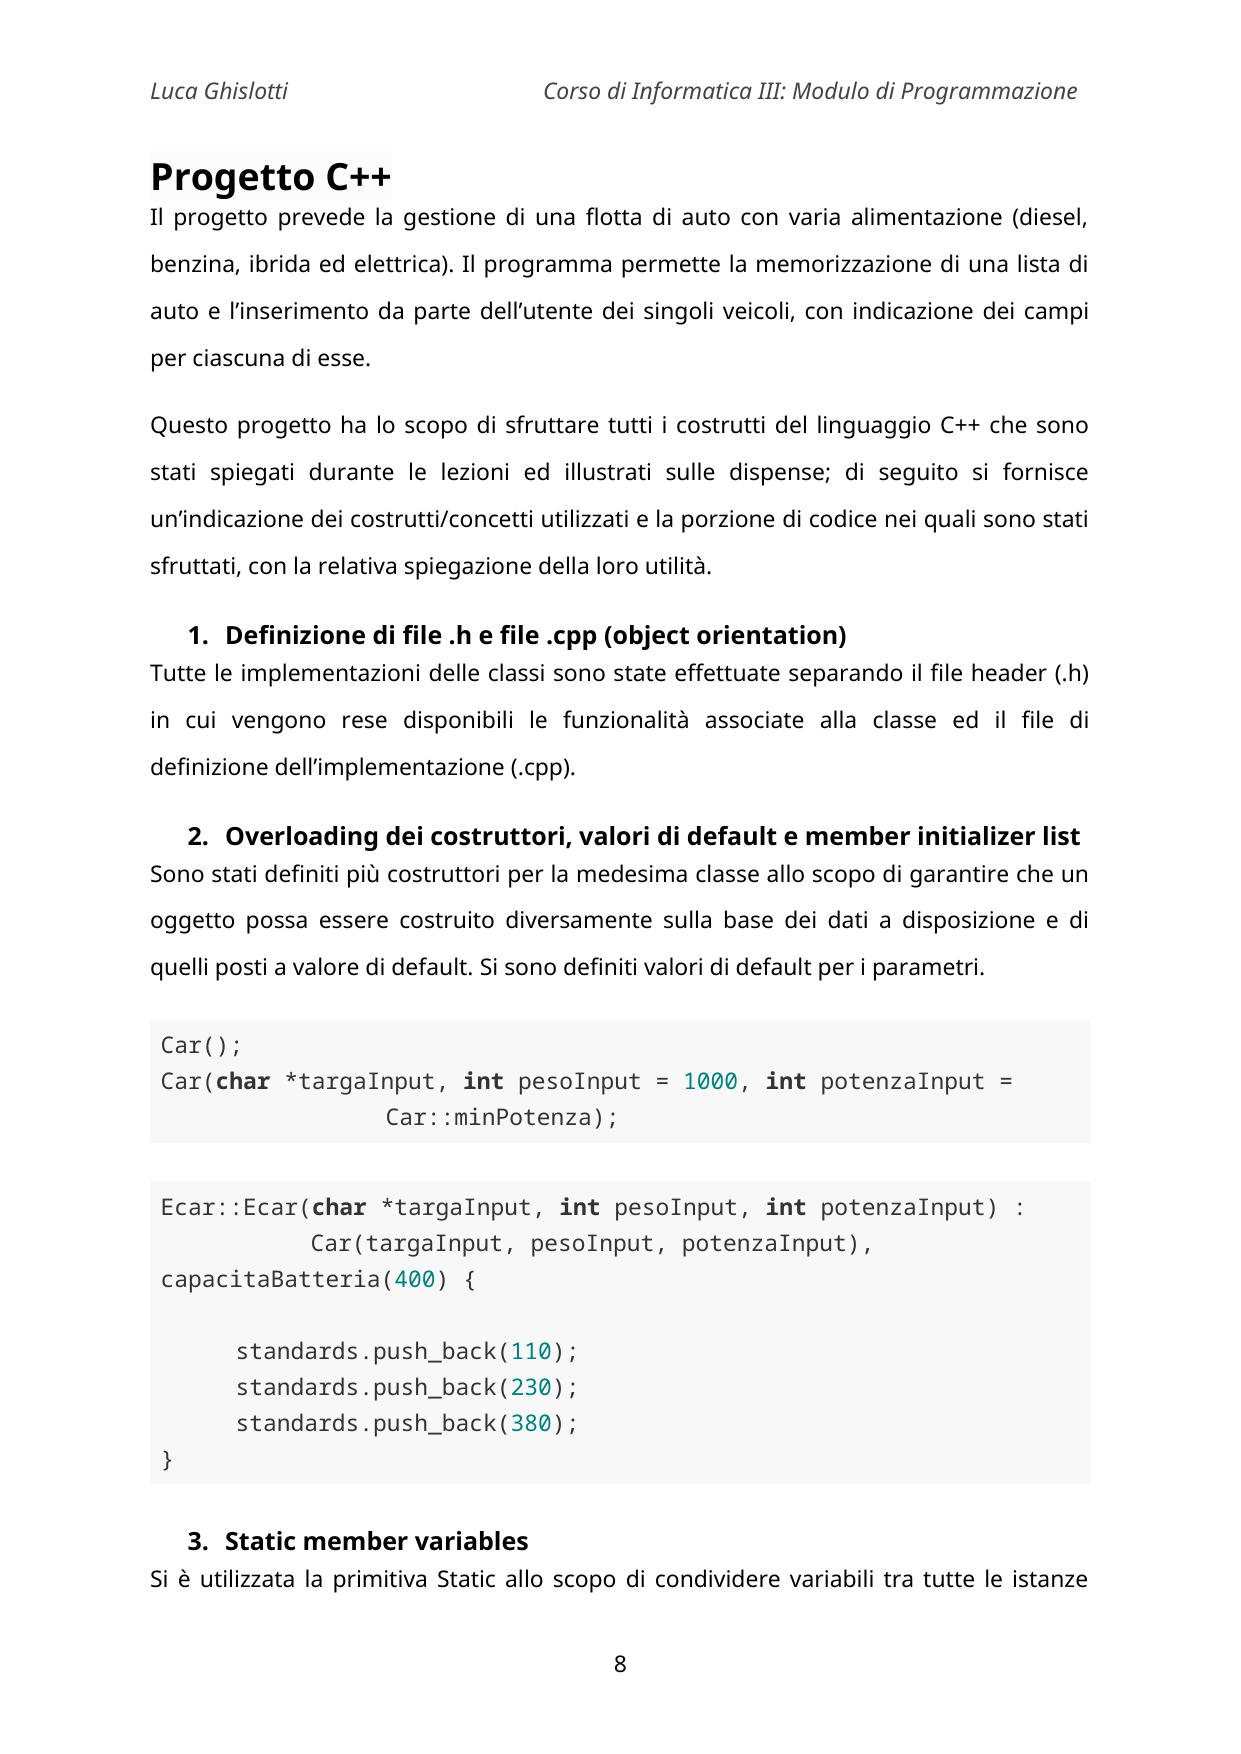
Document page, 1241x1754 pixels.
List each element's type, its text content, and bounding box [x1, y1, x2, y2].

table_header Car(); Car(char *targaInput, int pesoInput = 1000, int potenzaInput = Car::minPotenza); [150, 1019, 1091, 1143]
text Questo progetto ha lo scopo di sfruttare tutti i costrutti del linguaggio C++ che sono stati spiegati durante le lezioni ed illustrati sulle dispense; di seguito si fornisce un’indicazione dei costrutti/concetti utilizzati e la porzione di codice nei quali sono stati sfruttati, con la relativa spiegazione della loro utilità. [150, 409, 1090, 581]
title Progetto C++ [392, 150, 1090, 201]
subtitle Overloading dei costruttori, valori di default e member initializer list [187, 818, 1090, 852]
subtitle Definizione di file .h e file .cpp (object orientation) [187, 618, 1090, 652]
text Tutte le implementazioni delle classi sono state effettuate separando il file header (.h) in cui vengono rese disponibili le funzionalità associate alla classe ed il file di definizione dell’implementazione (.cpp). [150, 657, 1090, 782]
text Sono stati definiti più costruttori per la medesima classe allo scopo di garantire che un oggetto possa essere costruito diversamente sulla base dei dati a disposizione e di quelli posti a valore di default. Si sono definiti valori di default per i parametri. [150, 857, 1090, 982]
text Il progetto prevede la gestione di una flotta di auto con varia alimentazione (diesel, benzina, ibrida ed elettrica). Il programma permette la memorizzazione di una lista di auto e l’inserimento da parte dell’utente dei singoli veicoli, con indicazione dei campi per ciascuna di esse. [150, 201, 1090, 373]
table_header Ecar::Ecar(char *targaInput, int pesoInput, int potenzaInput) : Car(targaInput, pesoInput, potenzaInput), capacitaBatteria(400) { standards.push_back(110); standards.push_back(230); standards.push_back(380); } [150, 1181, 1091, 1484]
subtitle Static member variables [187, 1523, 1090, 1558]
text Si è utilizzata la primitiva Static allo scopo di condividere variabili tra tutte le istanze [150, 1563, 1090, 1594]
